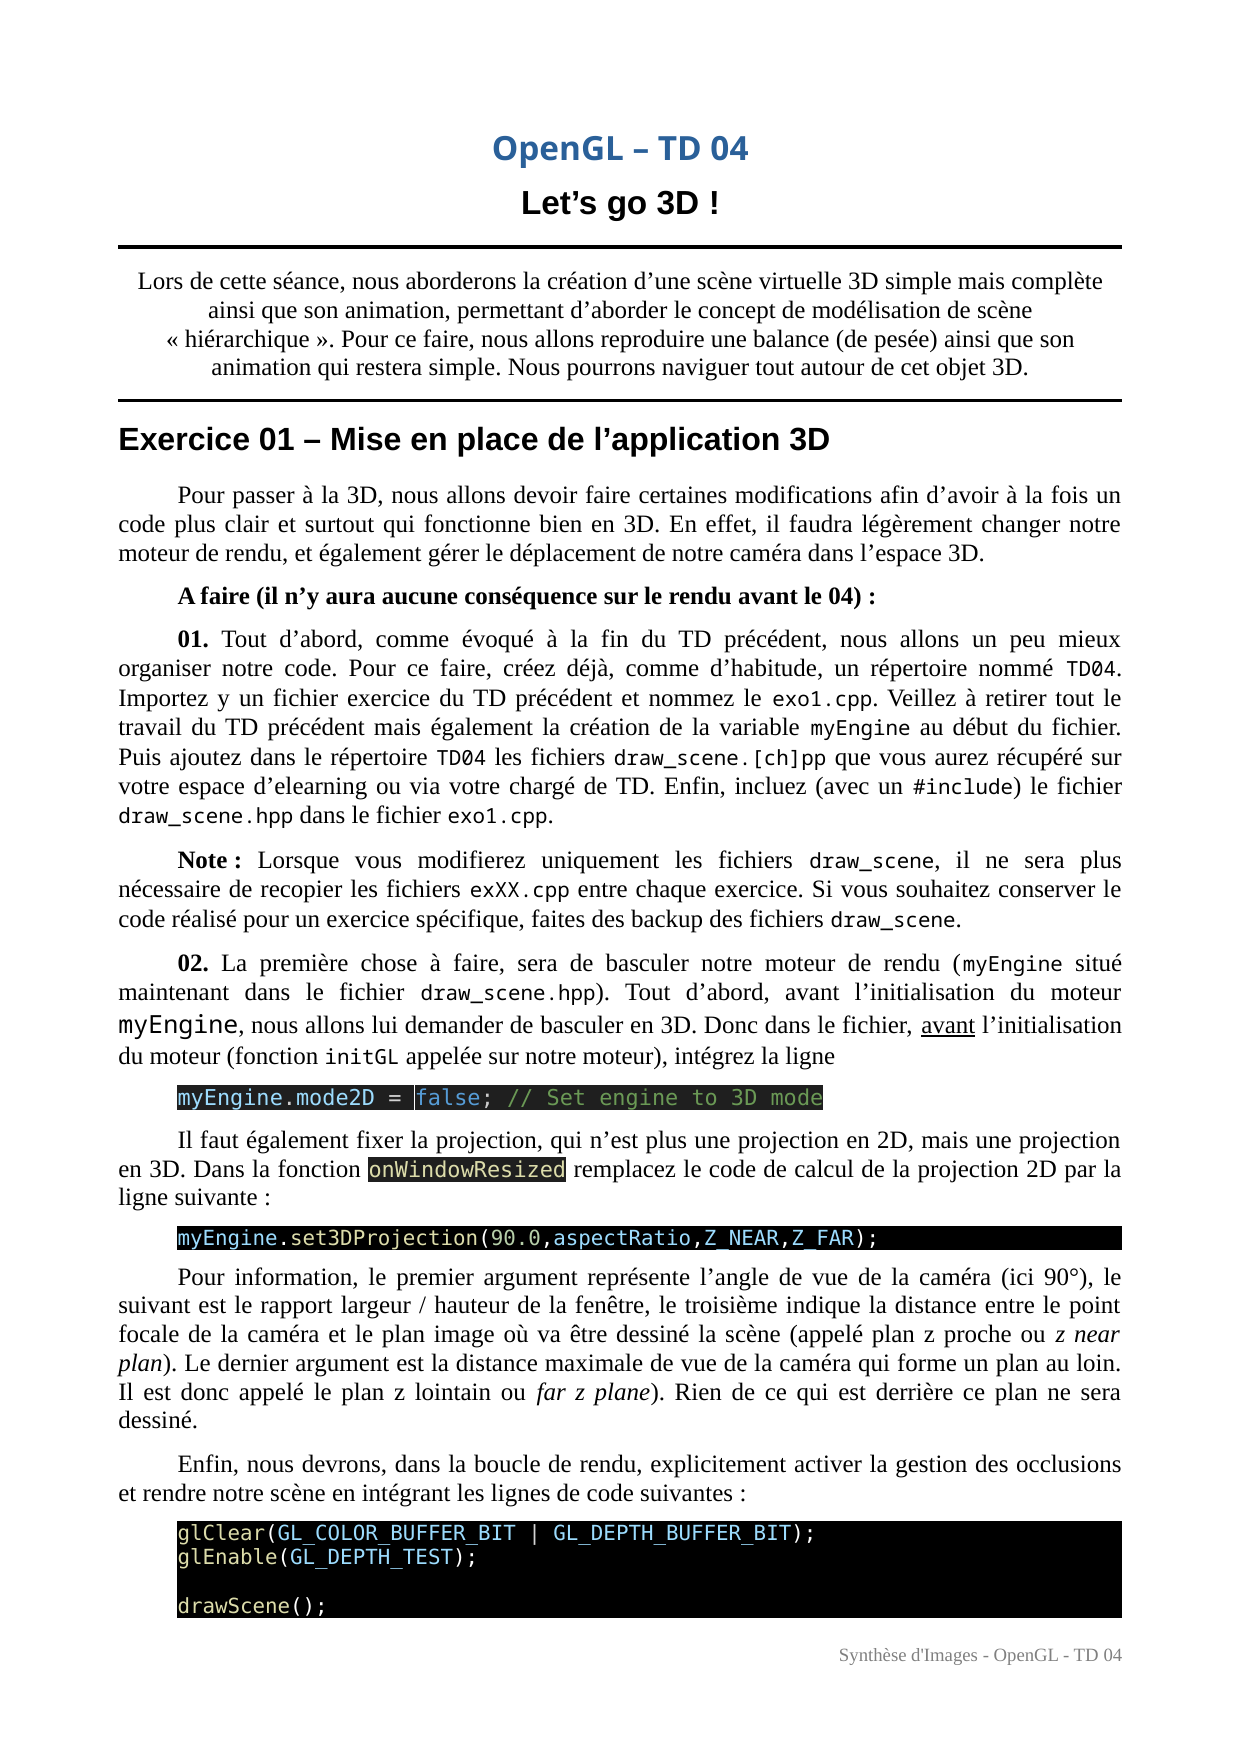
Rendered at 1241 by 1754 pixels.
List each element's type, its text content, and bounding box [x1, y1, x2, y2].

text glClear(GL_COLOR_BUFFER_BIT | GL_DEPTH_BUFFER_BIT); [177, 1521, 1122, 1545]
text 01. Tout d’abord, comme évoqué à la fin du TD précédent, nous allons un peu mieux organiser notre code. Pour ce faire, créez déjà, comme d’habitude, un répertoire nommé TD04. Importez y un fichier exercice du TD précédent et nommez le exo1.cpp. Veillez à retirer tout le travail du TD précédent mais également la création de la variable myEngine au début du fichier. Puis ajoutez dans le répertoire TD04 les fichiers draw_scene.[ch]pp que vous aurez récupéré sur votre espace d’elearning ou via votre chargé de TD. Enfin, incluez (avec un #include) le fichier draw_scene.hpp dans le fichier exo1.cpp. [118, 624, 1122, 830]
text Lors de cette séance, nous aborderons la création d’une scène virtuelle 3D simple mais complète ainsi que son animation, permettant d’aborder le concept de modélisation de scène « hiérarchique ». Pour ce faire, nous allons reproduire une balance (de pesée) ainsi que son animation qui restera simple. Nous pourrons naviguer tout autour de cet objet 3D. [118, 249, 1122, 399]
text myEngine.set3DProjection(90.0,aspectRatio,Z_NEAR,Z_FAR); [177, 1226, 1122, 1250]
text Il faut également fixer la projection, qui n’est plus une projection en 2D, mais une projection en 3D. Dans la fonction onWindowResized remplacez le code de calcul de la projection 2D par la ligne suivante : [118, 1125, 1122, 1211]
text A faire (il n’y aura aucune conséquence sur le rendu avant le 04) : [118, 581, 1122, 610]
subtitle Exercice 01 – Mise en place de l’application 3D [118, 420, 1122, 457]
text drawScene(); [177, 1594, 1122, 1618]
text myEngine.mode2D = false; // Set engine to 3D mode [118, 1085, 1122, 1110]
text 02. La première chose à faire, sera de basculer notre moteur de rendu (myEngine situé maintenant dans le fichier draw_scene.hpp). Tout d’abord, avant l’initialisation du moteur myEngine, nous allons lui demander de basculer en 3D. Donc dans le fichier, avant l’initialisation du moteur (fonction initGL appelée sur notre moteur), intégrez la ligne [118, 948, 1122, 1070]
text Enfin, nous devrons, dans la boucle de rendu, explicitement activer la gestion des occlusions et rendre notre scène en intégrant les lignes de code suivantes : [118, 1449, 1122, 1506]
title Let’s go 3D ! [118, 183, 1122, 221]
text Pour passer à la 3D, nous allons devoir faire certaines modifications afin d’avoir à la fois un code plus clair et surtout qui fonctionne bien en 3D. En effet, il faudra légèrement changer notre moteur de rendu, et également gérer le déplacement de notre caméra dans l’espace 3D. [118, 480, 1122, 567]
subtitle OpenGL – TD 04 [118, 124, 1122, 170]
text Note : Lorsque vous modifierez uniquement les fichiers draw_scene, il ne sera plus nécessaire de recopier les fichiers exXX.cpp entre chaque exercice. Si vous souhaitez conserver le code réalisé pour un exercice spécifique, faites des backup des fichiers draw_scene. [118, 845, 1122, 933]
text Pour information, le premier argument représente l’angle de vue de la caméra (ici 90°), le suivant est le rapport largeur / hauteur de la fenêtre, le troisième indique la distance entre le point focale de la caméra et le plan image où va être dessiné la scène (appelé plan z proche ou z near plan). Le dernier argument est la distance maximale de vue de la caméra qui forme un plan au loin. Il est donc appelé le plan z lointain ou far z plane). Rien de ce qui est derrière ce plan ne sera dessiné. [118, 1262, 1122, 1434]
text glEnable(GL_DEPTH_TEST); [177, 1545, 1122, 1569]
